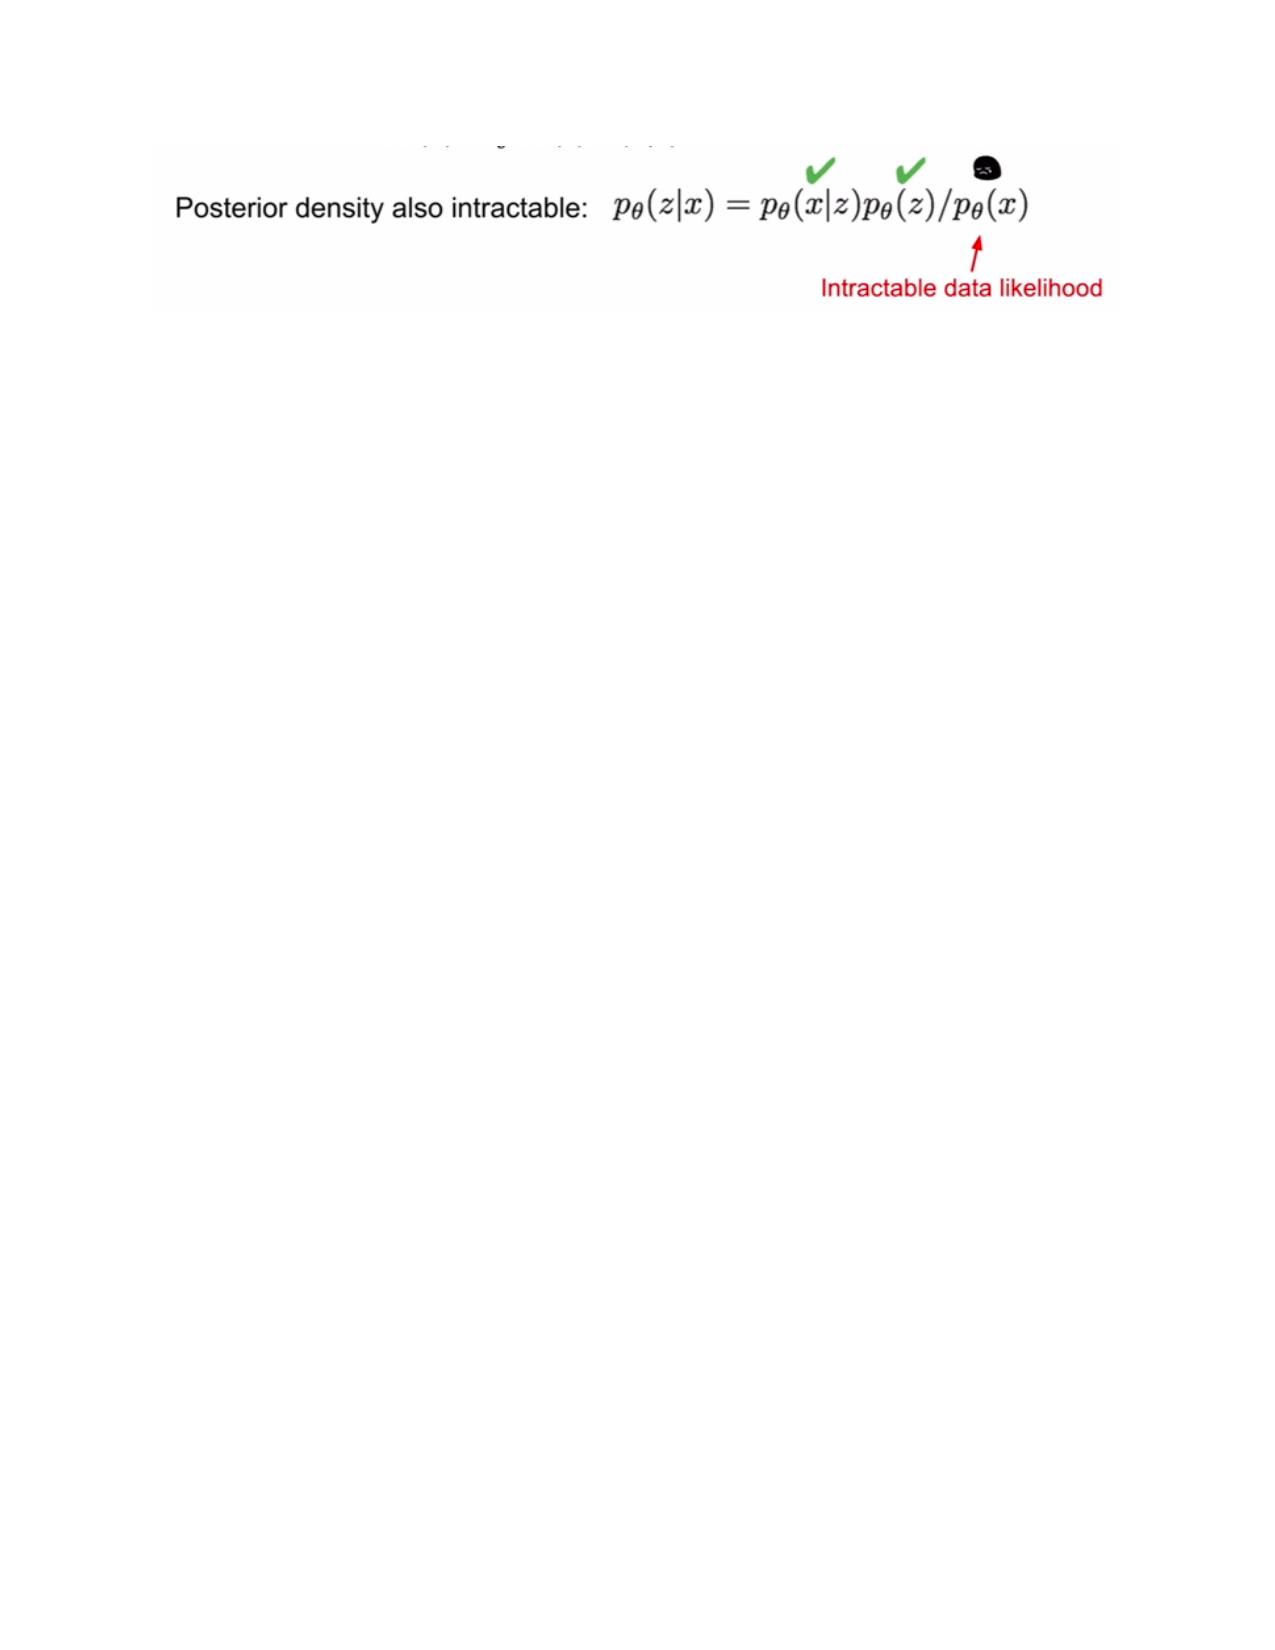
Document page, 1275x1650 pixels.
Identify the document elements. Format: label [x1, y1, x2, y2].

picture [153, 146, 1122, 314]
